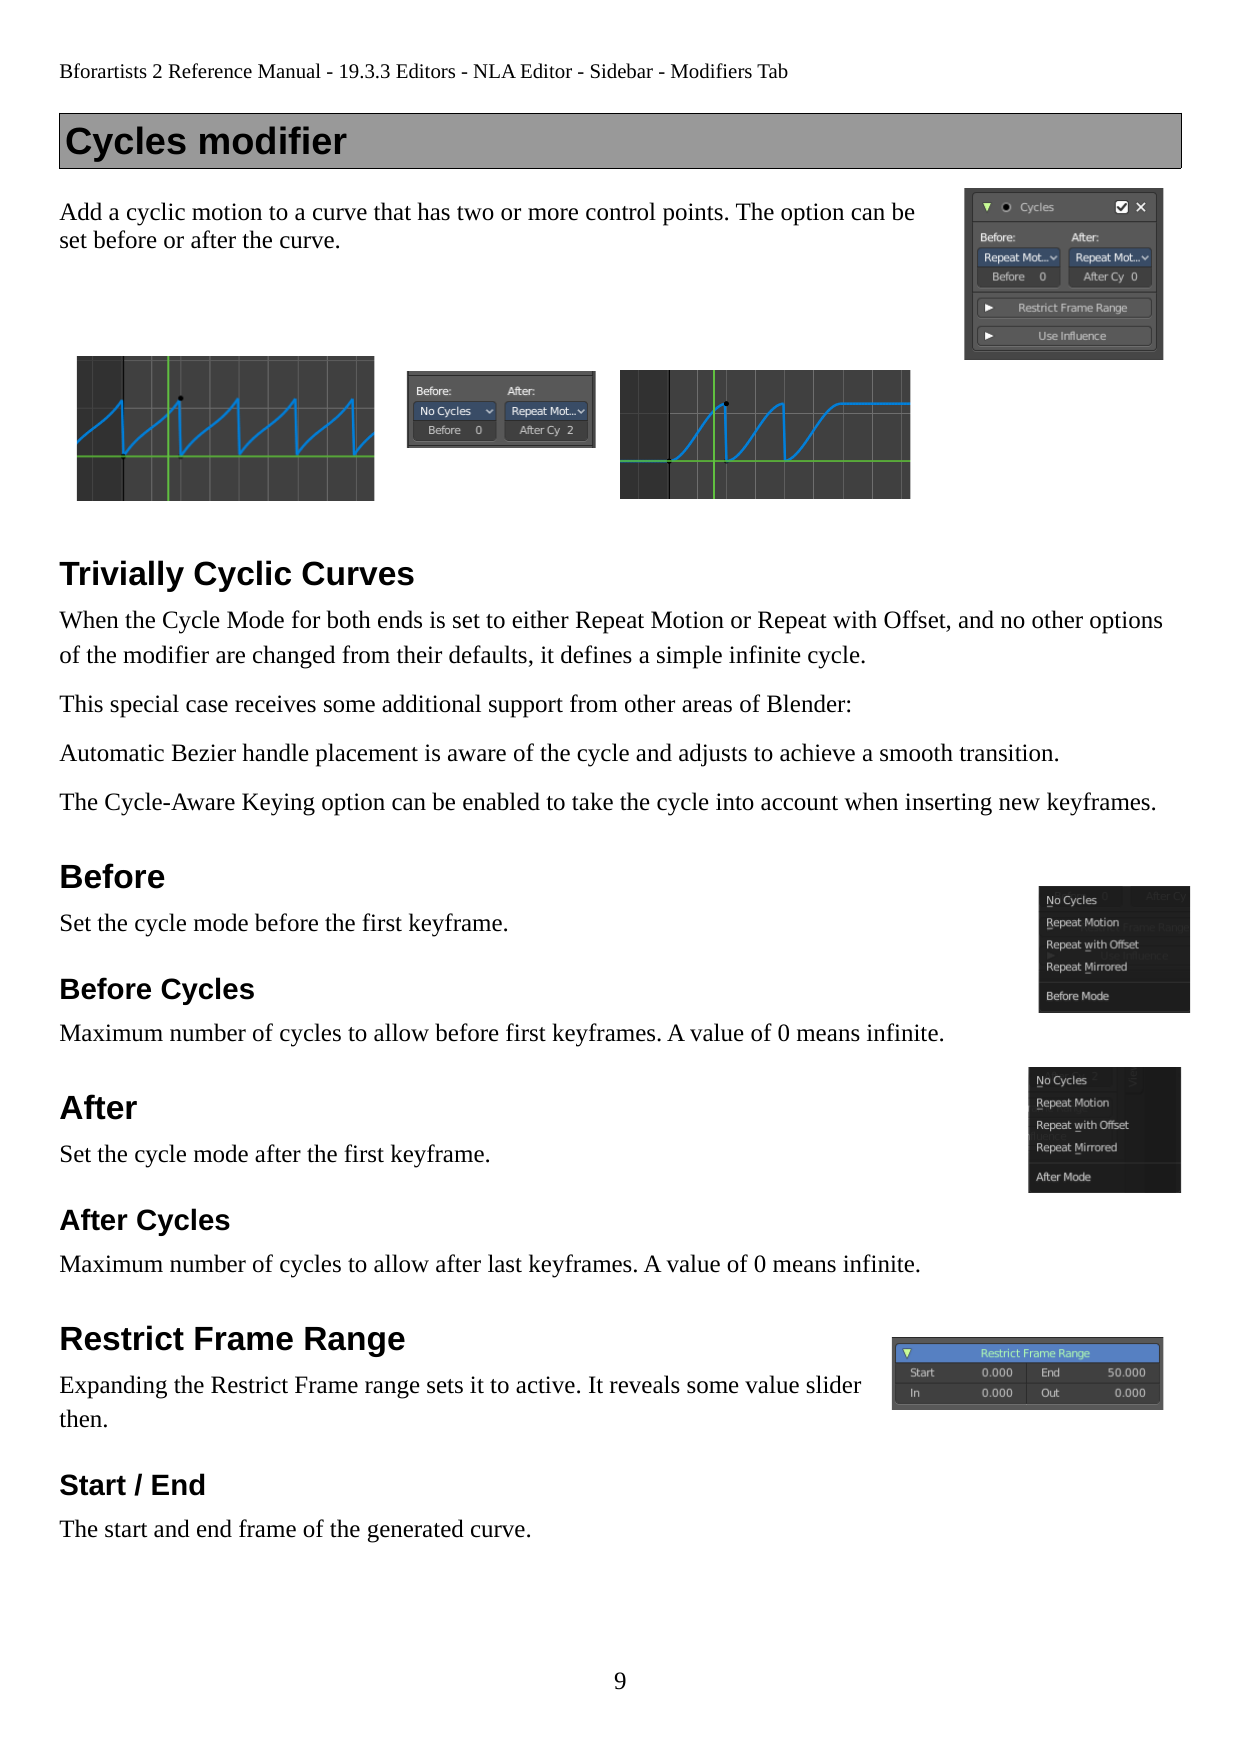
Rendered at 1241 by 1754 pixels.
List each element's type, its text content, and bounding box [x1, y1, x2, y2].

picture [76, 356, 375, 501]
picture [1038, 886, 1191, 1013]
subtitle Trivially Cyclic Curves [59, 554, 1181, 593]
text Set the cycle mode after the first keyframe. [59, 1139, 1028, 1168]
subtitle After [59, 1088, 1028, 1127]
text When the Cycle Mode for both ends is set to either Repeat Motion or Repeat with Offset, and no other options of the modifier are changed from their defaults, it defines a simple infinite cycle. [59, 605, 1181, 669]
text This special case receives some additional support from other areas of Blender: [59, 689, 1181, 718]
text Automatic Bezier handle placement is aware of the cycle and adjusts to achieve a smooth transition. [59, 738, 1181, 767]
subtitle Start / End [59, 1468, 1181, 1502]
text Expanding the Restrict Frame range sets it to active. It reveals some value slider then. [59, 1370, 1181, 1433]
picture [620, 370, 911, 499]
table_header Cycles modifier [60, 114, 1181, 168]
subtitle After Cycles [59, 1203, 1181, 1236]
text The start and end frame of the generated curve. [59, 1514, 1181, 1543]
picture [891, 1337, 1164, 1410]
text The Cycle-Aware Keying option can be enabled to take the cycle into account when inserting new keyframes. [59, 787, 1181, 816]
picture [1028, 1067, 1182, 1193]
subtitle Restrict Frame Range [59, 1319, 1181, 1357]
text Maximum number of cycles to allow after last keyframes. A value of 0 means infinite. [59, 1249, 1181, 1278]
text Maximum number of cycles to allow before first keyframes. A value of 0 means infinite. [59, 1018, 1181, 1047]
subtitle Before [59, 857, 1181, 896]
text Add a cyclic motion to a curve that has two or more control points. The option can be set before or after the curve. [59, 197, 964, 254]
subtitle Before Cycles [59, 972, 1038, 1006]
picture [964, 188, 1164, 360]
picture [406, 371, 596, 448]
text Set the cycle mode before the first keyframe. [59, 908, 1038, 937]
